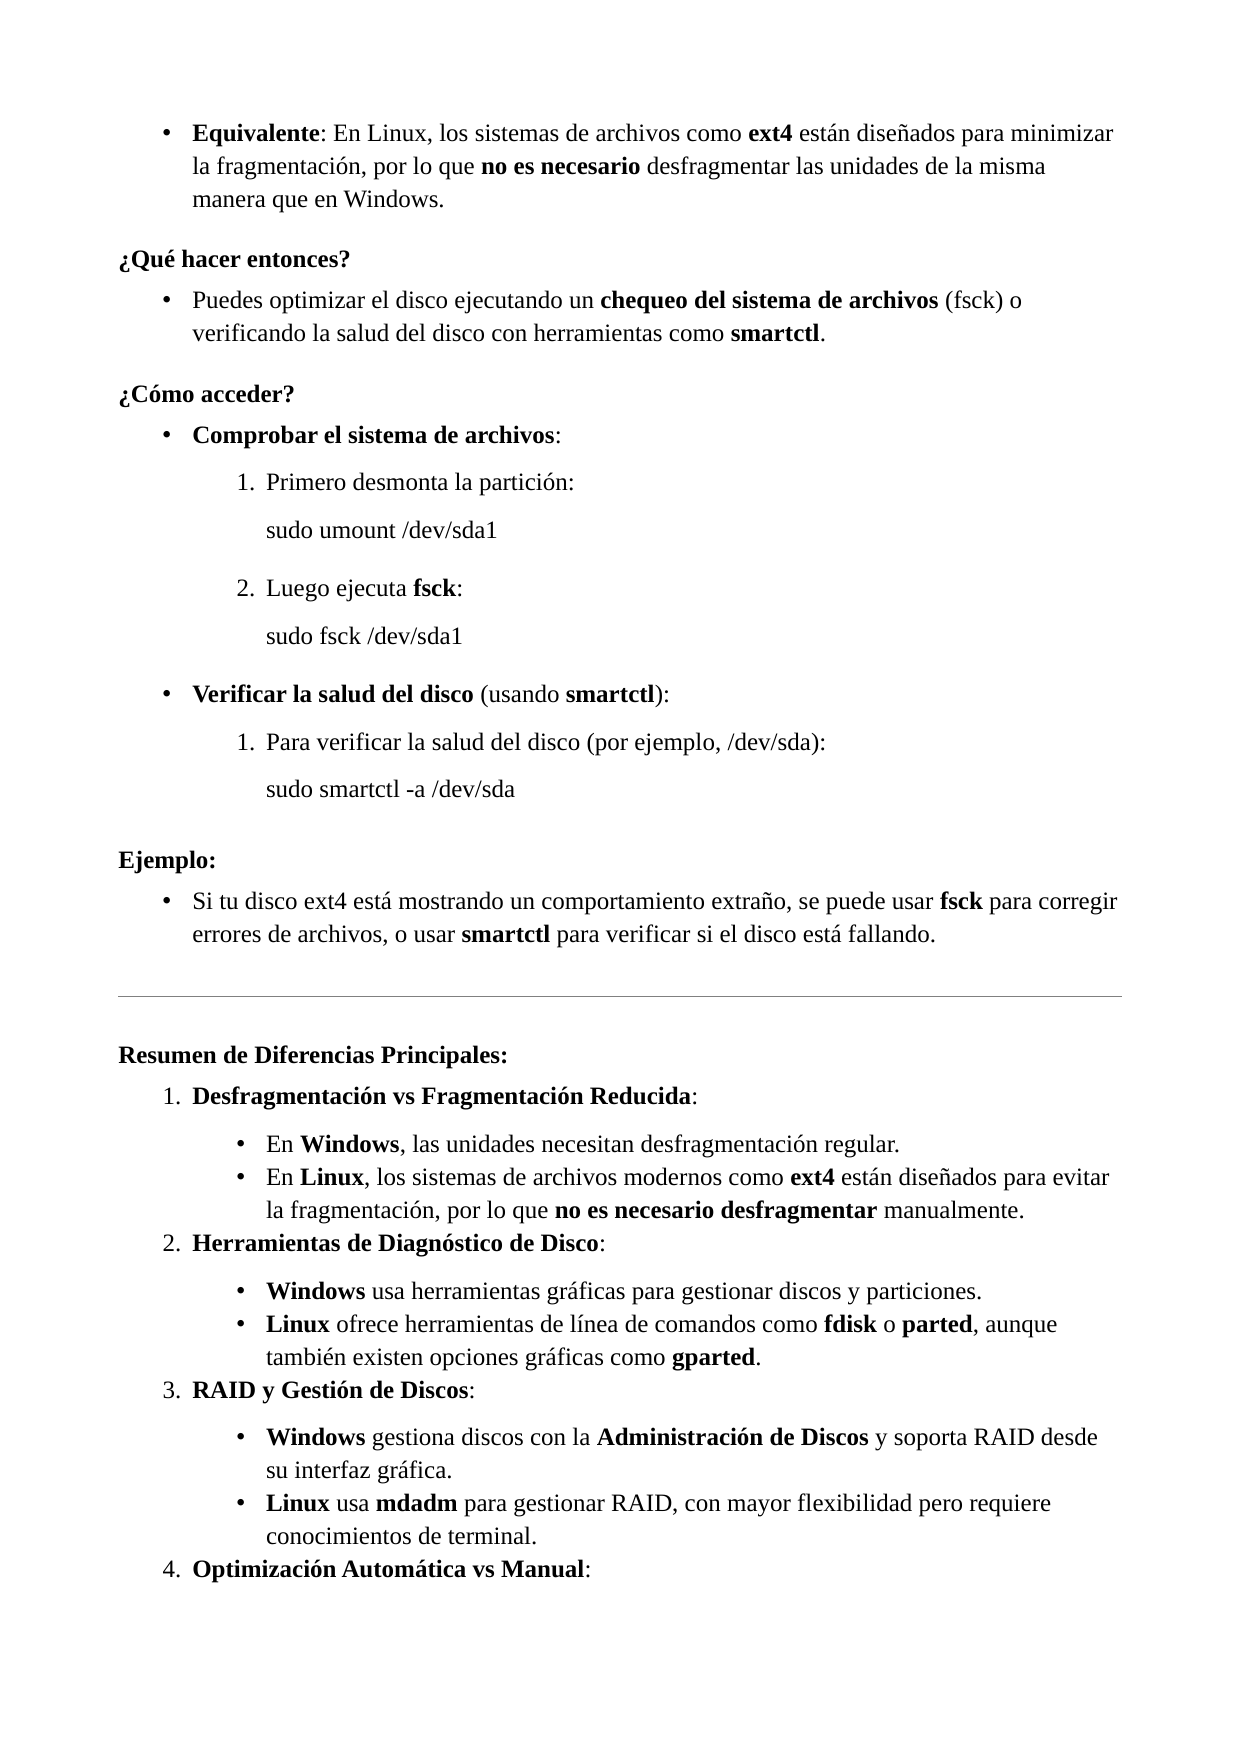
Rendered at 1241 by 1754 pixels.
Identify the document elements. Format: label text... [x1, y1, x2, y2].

list sudo fsck /dev/sda1 [236, 621, 1122, 650]
list Linux usa mdadm para gestionar RAID, con mayor flexibilidad pero requiere conocimientos de terminal. [236, 1488, 1122, 1550]
list Luego ejecuta fsck: [236, 573, 1122, 602]
list RAID y Gestión de Discos: [162, 1375, 1122, 1403]
list En Linux, los sistemas de archivos modernos como ext4 están diseñados para evitar la fragmentación, por lo que no es necesario desfragmentar manualmente. [236, 1162, 1122, 1224]
list sudo smartctl -a /dev/sda [236, 774, 1122, 803]
list Si tu disco ext4 está mostrando un comportamiento extraño, se puede usar fsck para corregir errores de archivos, o usar smartctl para verificar si el disco está fallando. [162, 886, 1122, 948]
list Windows gestiona discos con la Administración de Discos y soporta RAID desde su interfaz gráfica. [236, 1422, 1122, 1484]
list Equivalente: En Linux, los sistemas de archivos como ext4 están diseñados para minimizar la fragmentación, por lo que no es necesario desfragmentar las unidades de la misma manera que en Windows. [162, 118, 1122, 213]
list Verificar la salud del disco (usando smartctl): [162, 679, 1122, 708]
list Para verificar la salud del disco (por ejemplo, /dev/sda): [236, 727, 1122, 756]
list Puedes optimizar el disco ejecutando un chequeo del sistema de archivos (fsck) o verificando la salud del disco con herramientas como smartctl. [162, 286, 1122, 347]
list Windows usa herramientas gráficas para gestionar discos y particiones. [236, 1276, 1122, 1304]
subtitle ¿Qué hacer entonces? [118, 244, 1122, 273]
list Desfragmentación vs Fragmentación Reducida: [162, 1081, 1122, 1110]
list sudo umount /dev/sda1 [236, 515, 1122, 544]
list Primero desmonta la partición: [236, 467, 1122, 496]
subtitle ¿Cómo acceder? [118, 379, 1122, 407]
list En Windows, las unidades necesitan desfragmentación regular. [236, 1129, 1122, 1158]
list Linux ofrece herramientas de línea de comandos como fdisk o parted, aunque también existen opciones gráficas como gparted. [236, 1309, 1122, 1371]
subtitle Resumen de Diferencias Principales: [118, 1040, 1122, 1069]
subtitle Ejemplo: [118, 845, 1122, 874]
list Herramientas de Diagnóstico de Disco: [162, 1228, 1122, 1257]
list Comprobar el sistema de archivos: [162, 420, 1122, 449]
list Optimización Automática vs Manual: [162, 1554, 1122, 1583]
